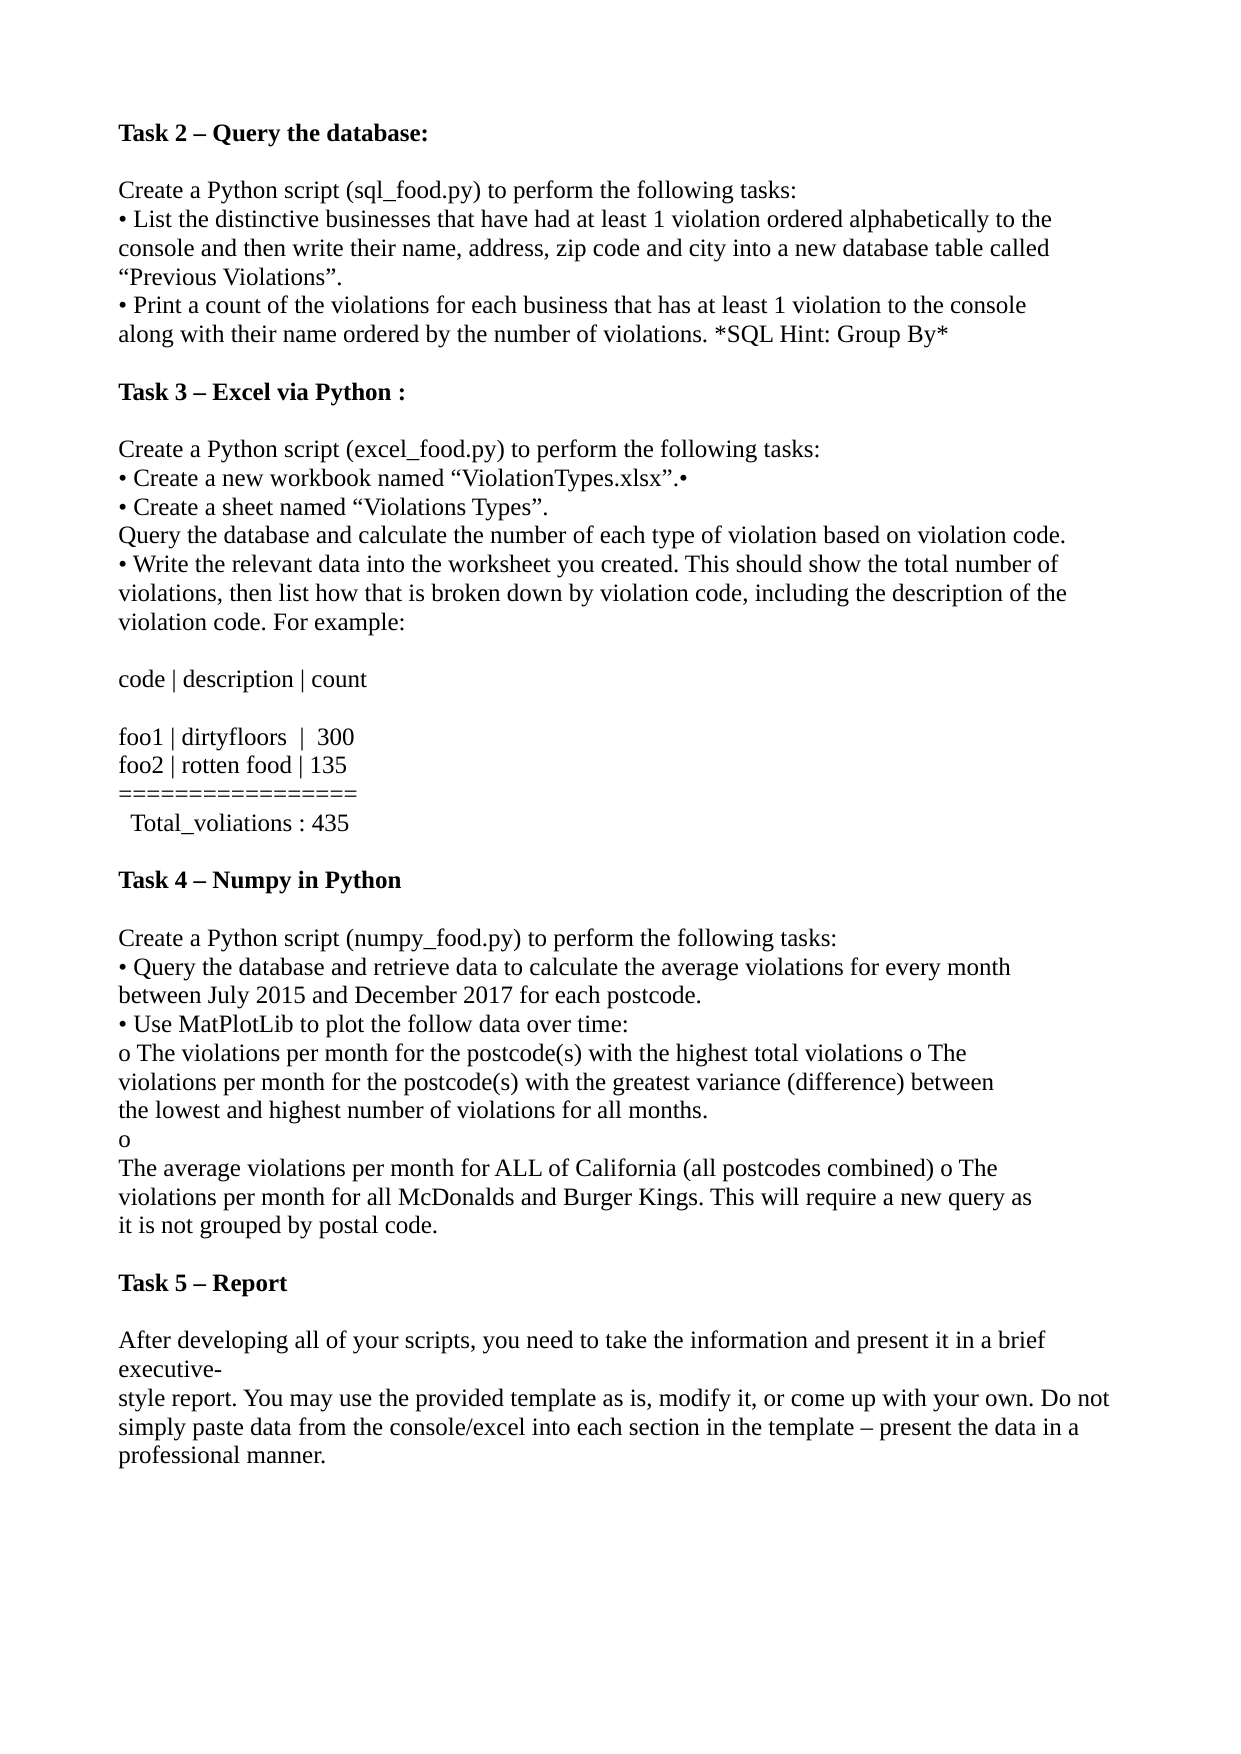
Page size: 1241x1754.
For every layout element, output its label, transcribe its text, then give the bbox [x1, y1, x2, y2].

text violations, then list how that is broken down by violation code, including the description of the [118, 578, 1122, 607]
text o The violations per month for the postcode(s) with the highest total violations o The [118, 1038, 1122, 1067]
text Task 2 – Query the database: [118, 118, 1122, 147]
text Create a Python script (excel_food.py) to perform the following tasks: [118, 434, 1122, 463]
text style report. You may use the provided template as is, modify it, or come up with your own. Do not [118, 1383, 1122, 1412]
text • List the distinctive businesses that have had at least 1 violation ordered alphabetically to the [118, 204, 1122, 233]
text Task 3 – Excel via Python : [118, 377, 1122, 406]
text o [118, 1124, 1122, 1153]
text • Create a sheet named “Violations Types”. [118, 492, 1122, 521]
text violations per month for the postcode(s) with the greatest variance (difference) between [118, 1067, 1122, 1096]
text along with their name ordered by the number of violations. *SQL Hint: Group By* [118, 319, 1122, 348]
text • Use MatPlotLib to plot the follow data over time: [118, 1009, 1122, 1038]
text foo1 | dirtyfloors | 300 [118, 722, 1122, 751]
text • Query the database and retrieve data to calculate the average violations for every month [118, 952, 1122, 981]
text ================= [118, 779, 1122, 808]
text foo2 | rotten food | 135 [118, 751, 1122, 779]
text the lowest and highest number of violations for all months. [118, 1096, 1122, 1124]
text code | description | count [118, 664, 1122, 693]
text Create a Python script (sql_food.py) to perform the following tasks: [118, 176, 1122, 204]
text between July 2015 and December 2017 for each postcode. [118, 981, 1122, 1009]
text it is not grouped by postal code. [118, 1211, 1122, 1239]
text • Print a count of the violations for each business that has at least 1 violation to the console [118, 291, 1122, 319]
text Total_voliations : 435 [118, 808, 1122, 837]
text professional manner. [118, 1441, 1122, 1469]
text Task 5 – Report [118, 1268, 1122, 1297]
text • Create a new workbook named “ViolationTypes.xlsx”.• [118, 463, 1122, 492]
text “Previous Violations”. [118, 262, 1122, 291]
text The average violations per month for ALL of California (all postcodes combined) o The [118, 1153, 1122, 1182]
text simply paste data from the console/excel into each section in the template – present the data in a [118, 1412, 1122, 1441]
text Create a Python script (numpy_food.py) to perform the following tasks: [118, 923, 1122, 952]
text Query the database and calculate the number of each type of violation based on violation code. [118, 521, 1122, 549]
text Task 4 – Numpy in Python [118, 866, 1122, 894]
text violation code. For example: [118, 607, 1122, 636]
text • Write the relevant data into the worksheet you created. This should show the total number of [118, 549, 1122, 578]
text violations per month for all McDonalds and Burger Kings. This will require a new query as [118, 1182, 1122, 1211]
text console and then write their name, address, zip code and city into a new database table called [118, 233, 1122, 262]
text After developing all of your scripts, you need to take the information and present it in a brief executive- [118, 1326, 1122, 1383]
